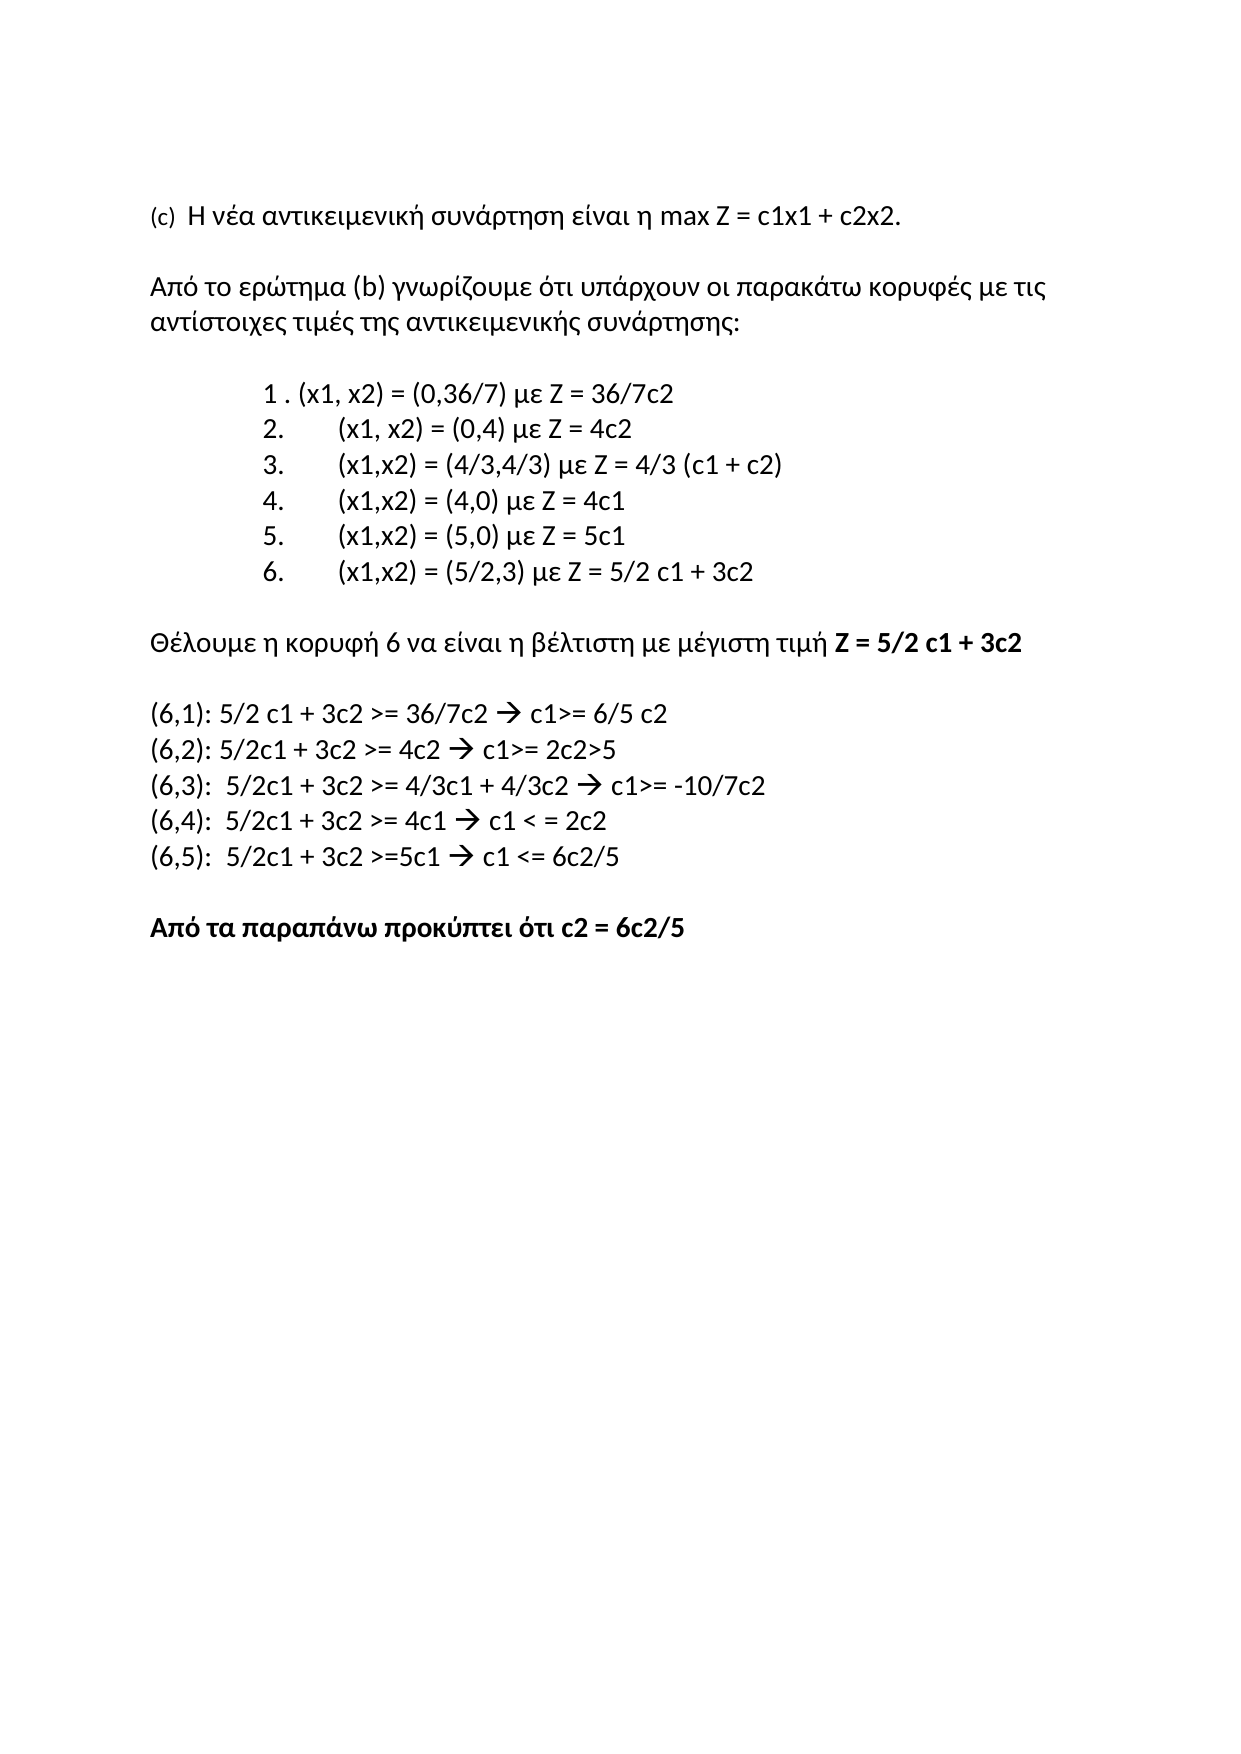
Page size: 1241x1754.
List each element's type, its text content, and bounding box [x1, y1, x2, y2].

text 4. (x1,x2) = (4,0) με Ζ = 4c1 [262, 482, 1090, 517]
list Η νέα αντικειμενική συνάρτηση είναι η max Ζ = c1x1 + c2x2. [150, 197, 1090, 232]
text (6,1): 5/2 c1 + 3c2 >= 36/7c2  c1>= 6/5 c2 [150, 695, 1090, 731]
text Θέλουμε η κορυφή 6 να είναι η βέλτιστη με μέγιστη τιμή Ζ = 5/2 c1 + 3c2 [150, 624, 1090, 660]
text (6,4): 5/2c1 + 3c2 >= 4c1  c1 < = 2c2 [150, 802, 1090, 838]
text 2. (x1, x2) = (0,4) με Ζ = 4c2 [262, 410, 1090, 446]
text Από τα παραπάνω προκύπτει ότι c2 = 6c2/5 [150, 909, 1090, 945]
text 6. (x1,x2) = (5/2,3) με Ζ = 5/2 c1 + 3c2 [262, 553, 1090, 588]
text Από το ερώτημα (b) γνωρίζουμε ότι υπάρχουν οι παρακάτω κορυφές με τις αντίστοιχες τιμές της αντικειμενικής συνάρτησης: [150, 268, 1090, 339]
text 5. (x1,x2) = (5,0) με Ζ = 5c1 [262, 517, 1090, 553]
text 1 . (x1, x2) = (0,36/7) με Ζ = 36/7c2 [262, 375, 1090, 410]
text (6,3): 5/2c1 + 3c2 >= 4/3c1 + 4/3c2  c1>= -10/7c2 [150, 767, 1090, 802]
text (6,5): 5/2c1 + 3c2 >=5c1  c1 <= 6c2/5 [150, 838, 1090, 873]
text 3. (x1,x2) = (4/3,4/3) με Ζ = 4/3 (c1 + c2) [262, 446, 1090, 482]
text (6,2): 5/2c1 + 3c2 >= 4c2  c1>= 2c2>5 [150, 731, 1090, 767]
